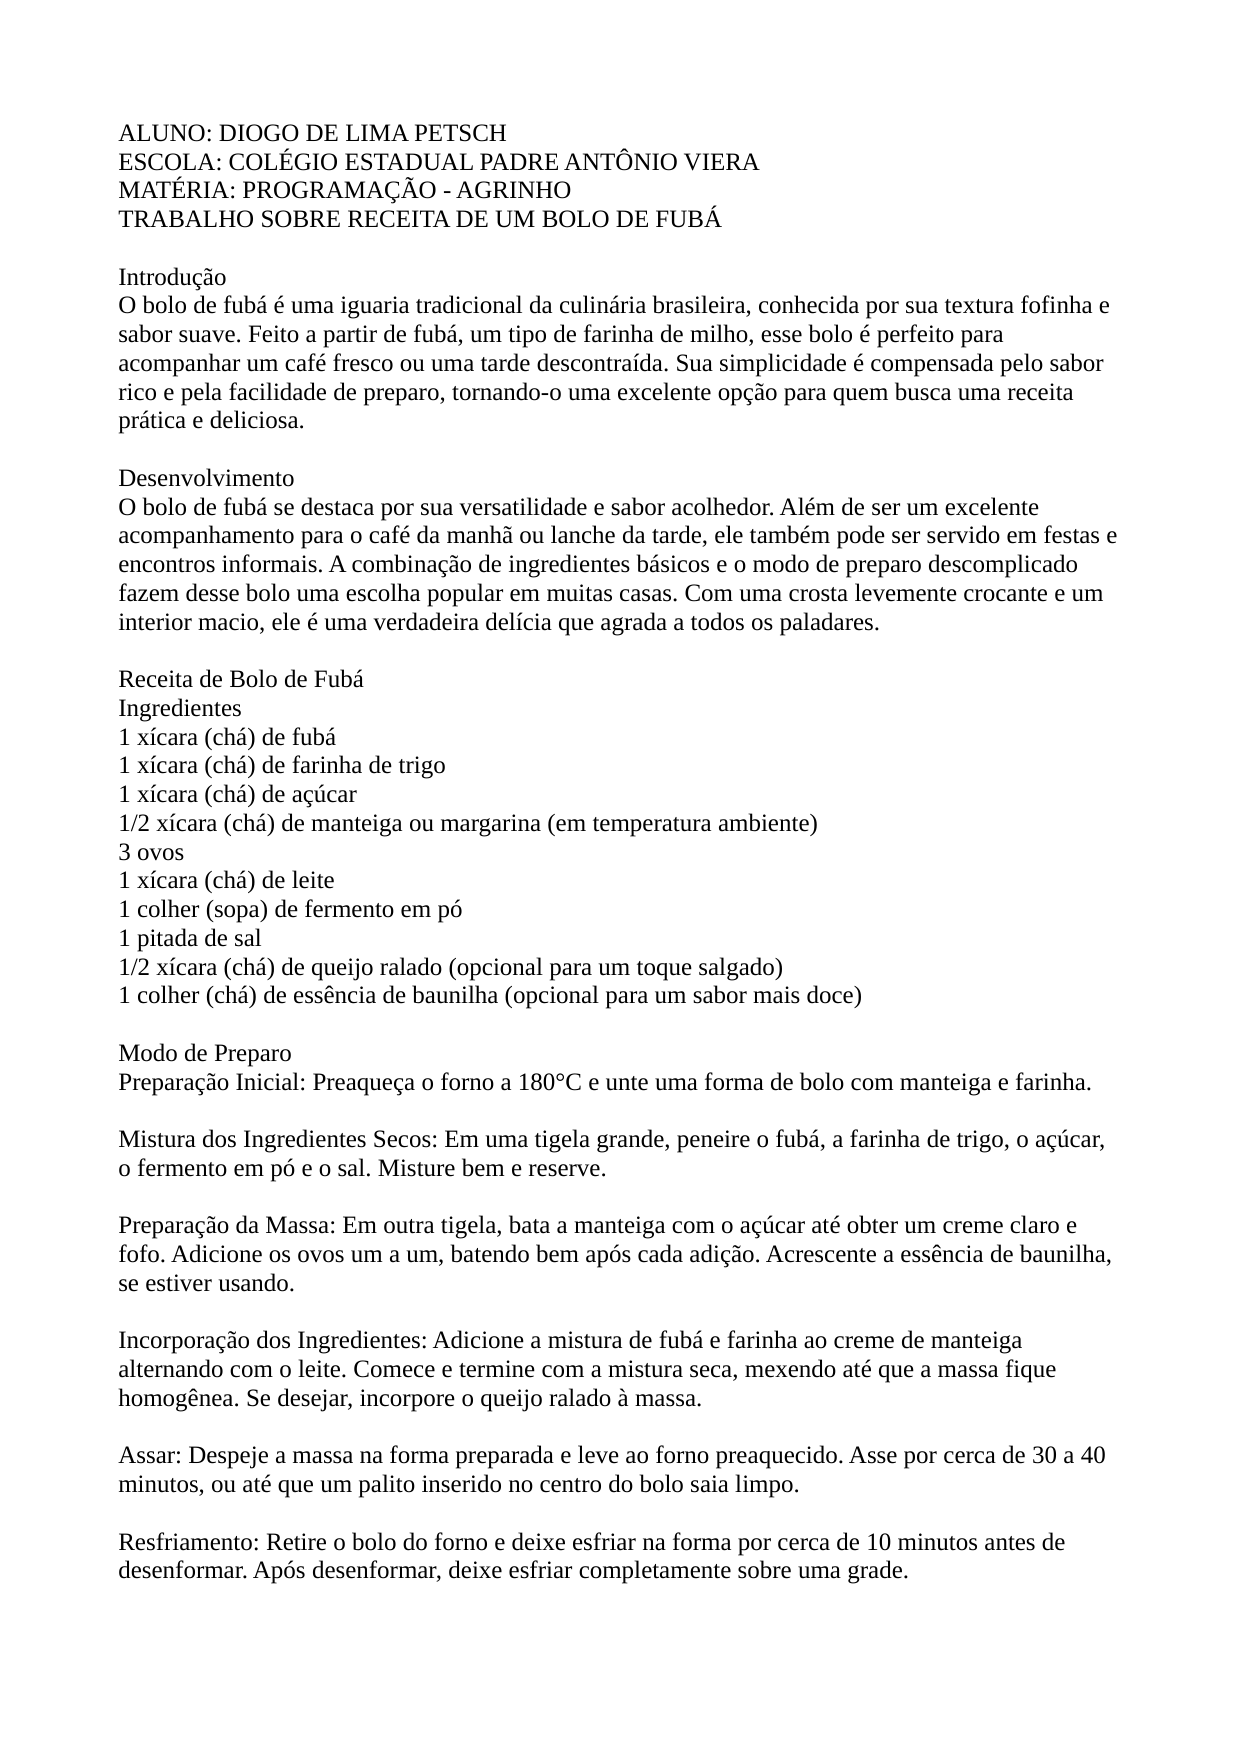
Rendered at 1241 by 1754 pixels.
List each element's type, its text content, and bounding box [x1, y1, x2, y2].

text 1/2 xícara (chá) de queijo ralado (opcional para um toque salgado) [118, 952, 1122, 981]
text Preparação da Massa: Em outra tigela, bata a manteiga com o açúcar até obter um creme claro e fofo. Adicione os ovos um a um, batendo bem após cada adição. Acrescente a essência de baunilha, se estiver usando. [118, 1211, 1122, 1297]
text ESCOLA: COLÉGIO ESTADUAL PADRE ANTÔNIO VIERA [118, 147, 1122, 176]
text Mistura dos Ingredientes Secos: Em uma tigela grande, peneire o fubá, a farinha de trigo, o açúcar, o fermento em pó e o sal. Misture bem e reserve. [118, 1124, 1122, 1182]
text 1 colher (chá) de essência de baunilha (opcional para um sabor mais doce) [118, 981, 1122, 1009]
text 1 xícara (chá) de leite [118, 866, 1122, 894]
text Introdução [118, 262, 1122, 291]
text Preparação Inicial: Preaqueça o forno a 180°C e unte uma forma de bolo com manteiga e farinha. [118, 1067, 1122, 1096]
text Resfriamento: Retire o bolo do forno e deixe esfriar na forma por cerca de 10 minutos antes de desenformar. Após desenformar, deixe esfriar completamente sobre uma grade. [118, 1527, 1122, 1584]
text 1 colher (sopa) de fermento em pó [118, 894, 1122, 923]
text 1 xícara (chá) de farinha de trigo [118, 751, 1122, 779]
text 1 pitada de sal [118, 923, 1122, 952]
text 3 ovos [118, 837, 1122, 866]
text 1/2 xícara (chá) de manteiga ou margarina (em temperatura ambiente) [118, 808, 1122, 837]
text 1 xícara (chá) de fubá [118, 722, 1122, 751]
text Incorporação dos Ingredientes: Adicione a mistura de fubá e farinha ao creme de manteiga alternando com o leite. Comece e termine com a mistura seca, mexendo até que a massa fique homogênea. Se desejar, incorpore o queijo ralado à massa. [118, 1326, 1122, 1412]
text 1 xícara (chá) de açúcar [118, 779, 1122, 808]
text O bolo de fubá é uma iguaria tradicional da culinária brasileira, conhecida por sua textura fofinha e sabor suave. Feito a partir de fubá, um tipo de farinha de milho, esse bolo é perfeito para acompanhar um café fresco ou uma tarde descontraída. Sua simplicidade é compensada pelo sabor rico e pela facilidade de preparo, tornando-o uma excelente opção para quem busca uma receita prática e deliciosa. [118, 291, 1122, 434]
text ​​Modo de Preparo [118, 1038, 1122, 1067]
text O bolo de fubá se destaca por sua versatilidade e sabor acolhedor. Além de ser um excelente acompanhamento para o café da manhã ou lanche da tarde, ele também pode ser servido em festas e encontros informais. A combinação de ingredientes básicos e o modo de preparo descomplicado fazem desse bolo uma escolha popular em muitas casas. Com uma crosta levemente crocante e um interior macio, ele é uma verdadeira delícia que agrada a todos os paladares. [118, 492, 1122, 636]
text TRABALHO SOBRE RECEITA DE UM BOLO DE FUBÁ [118, 204, 1122, 233]
text Assar: Despeje a massa na forma preparada e leve ao forno preaquecido. Asse por cerca de 30 a 40 minutos, ou até que um palito inserido no centro do bolo saia limpo. [118, 1441, 1122, 1498]
text Ingredientes [118, 693, 1122, 722]
text MATÉRIA: PROGRAMAÇÃO - AGRINHO [118, 176, 1122, 204]
text ALUNO: DIOGO DE LIMA PETSCH [118, 118, 1122, 147]
text Receita de Bolo de Fubá [118, 664, 1122, 693]
text Desenvolvimento [118, 463, 1122, 492]
